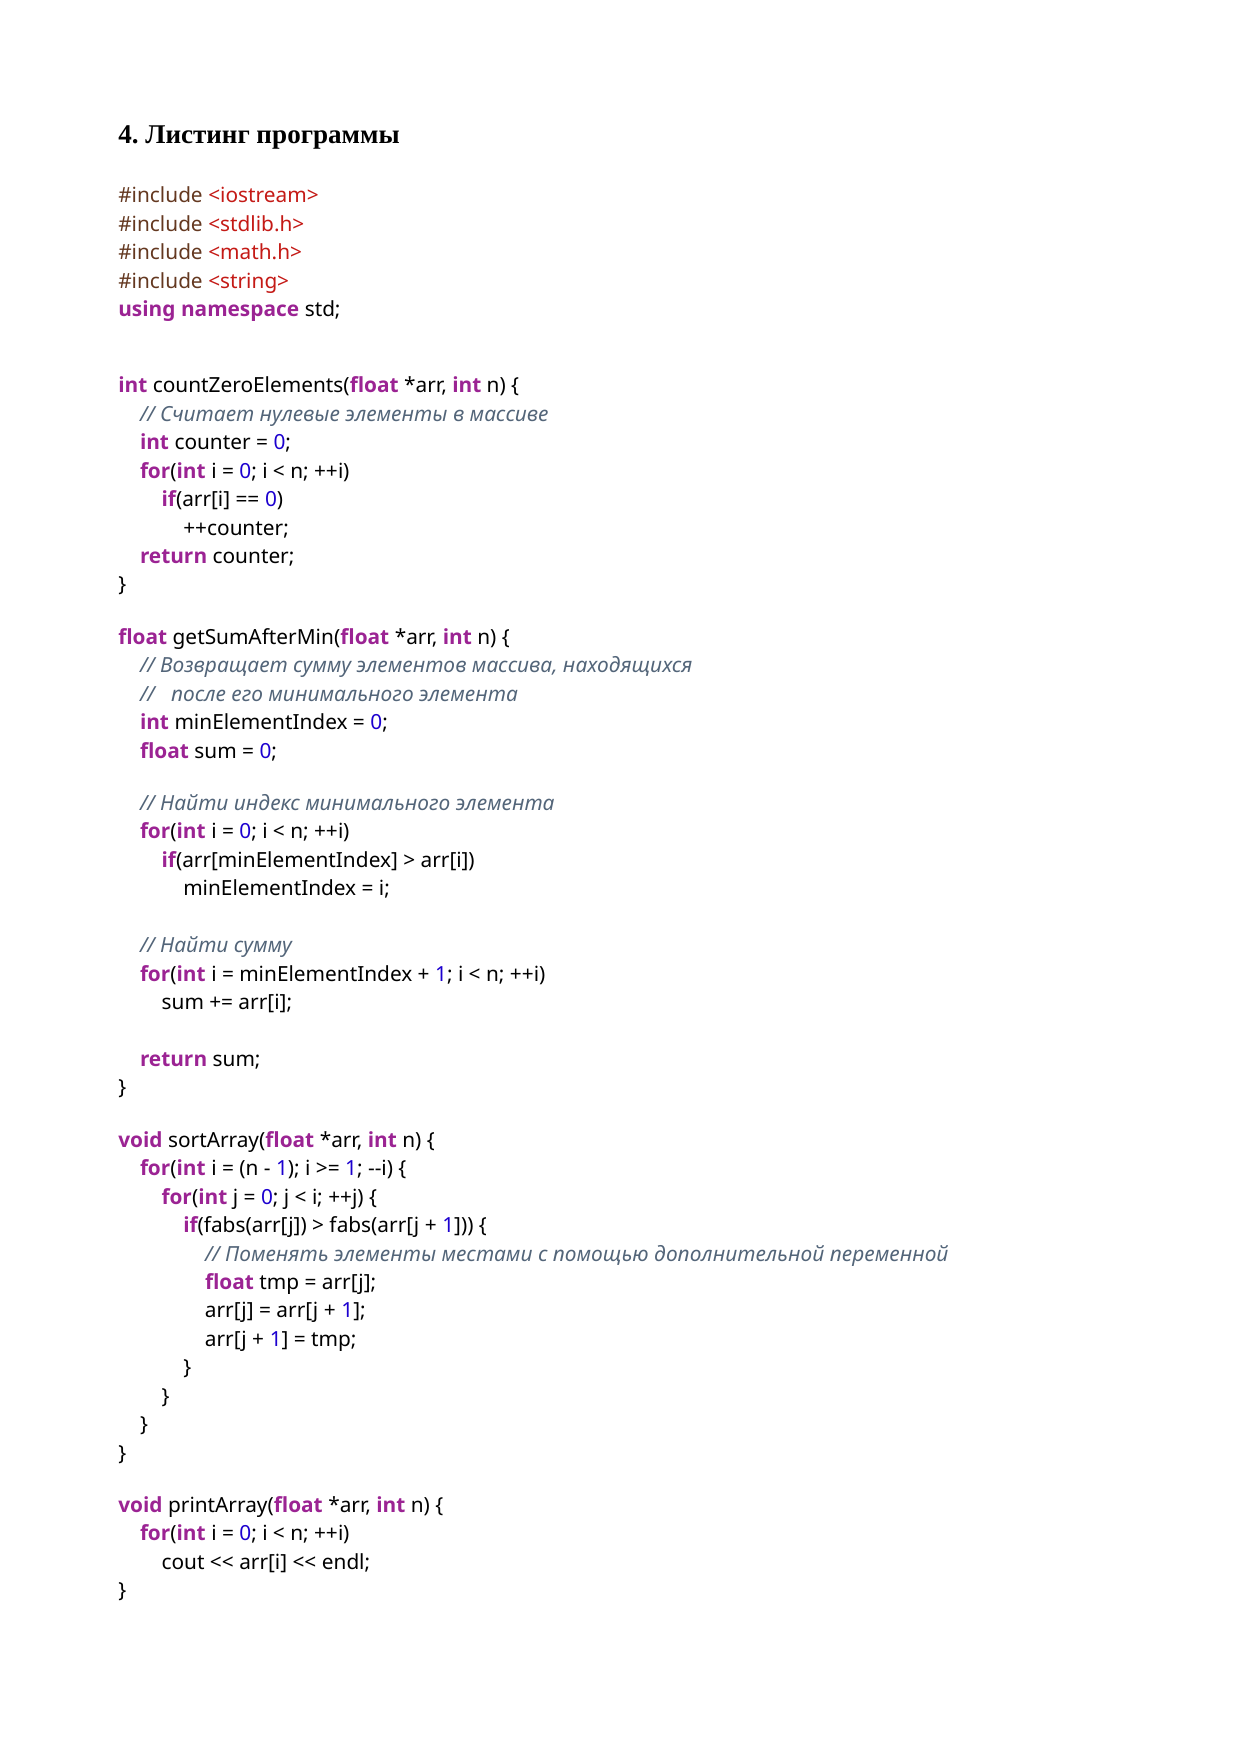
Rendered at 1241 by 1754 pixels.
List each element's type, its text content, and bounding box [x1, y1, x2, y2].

text } [118, 1409, 1122, 1438]
text } [118, 1575, 1122, 1604]
text } [118, 1381, 1122, 1409]
text void printArray(float *arr, int n) { [118, 1490, 1122, 1518]
text for(int i = minElementIndex + 1; i < n; ++i) [118, 959, 1122, 987]
text for(int i = 0; i < n; ++i) [118, 817, 1122, 845]
text for(int i = (n - 1); i >= 1; --i) { [118, 1153, 1122, 1182]
text #include <stdlib.h> [118, 209, 1122, 237]
text int countZeroElements(float *arr, int n) { [118, 371, 1122, 399]
text for(int i = 0; i < n; ++i) [118, 1518, 1122, 1547]
text using namespace std; [118, 294, 1122, 323]
text // Поменять элементы местами с помощью дополнительной переменной [118, 1239, 1122, 1267]
text return sum; [118, 1044, 1122, 1072]
text #include <iostream> [118, 180, 1122, 209]
text arr[j + 1] = tmp; [118, 1324, 1122, 1352]
text void sortArray(float *arr, int n) { [118, 1125, 1122, 1153]
text if(arr[minElementIndex] > arr[i]) [118, 845, 1122, 873]
text if(fabs(arr[j]) > fabs(arr[j + 1])) { [118, 1210, 1122, 1239]
text if(arr[i] == 0) [118, 484, 1122, 513]
text } [118, 1072, 1122, 1101]
text arr[j] = arr[j + 1]; [118, 1296, 1122, 1324]
text ++counter; [118, 513, 1122, 541]
text int counter = 0; [118, 427, 1122, 456]
text int minElementIndex = 0; [118, 707, 1122, 736]
text 4. Листинг программы [118, 118, 1122, 149]
text float getSumAfterMin(float *arr, int n) { [118, 622, 1122, 650]
text // Возвращает сумму элементов массива, находящихся [118, 650, 1122, 679]
text for(int i = 0; i < n; ++i) [118, 456, 1122, 484]
text } [118, 1352, 1122, 1381]
text float sum = 0; [118, 736, 1122, 764]
text for(int j = 0; j < i; ++j) { [118, 1182, 1122, 1210]
text // Найти индекс минимального элемента [118, 788, 1122, 817]
text return counter; [118, 541, 1122, 569]
text sum += arr[i]; [118, 987, 1122, 1016]
text // Считает нулевые элементы в массиве [118, 399, 1122, 427]
text #include <math.h> [118, 237, 1122, 266]
text // Найти сумму [118, 930, 1122, 959]
text cout << arr[i] << endl; [118, 1547, 1122, 1575]
text // после его минимального элемента [118, 679, 1122, 707]
text minElementIndex = i; [118, 873, 1122, 902]
text } [118, 1438, 1122, 1466]
text } [118, 569, 1122, 598]
text #include <string> [118, 266, 1122, 294]
text float tmp = arr[j]; [118, 1267, 1122, 1296]
